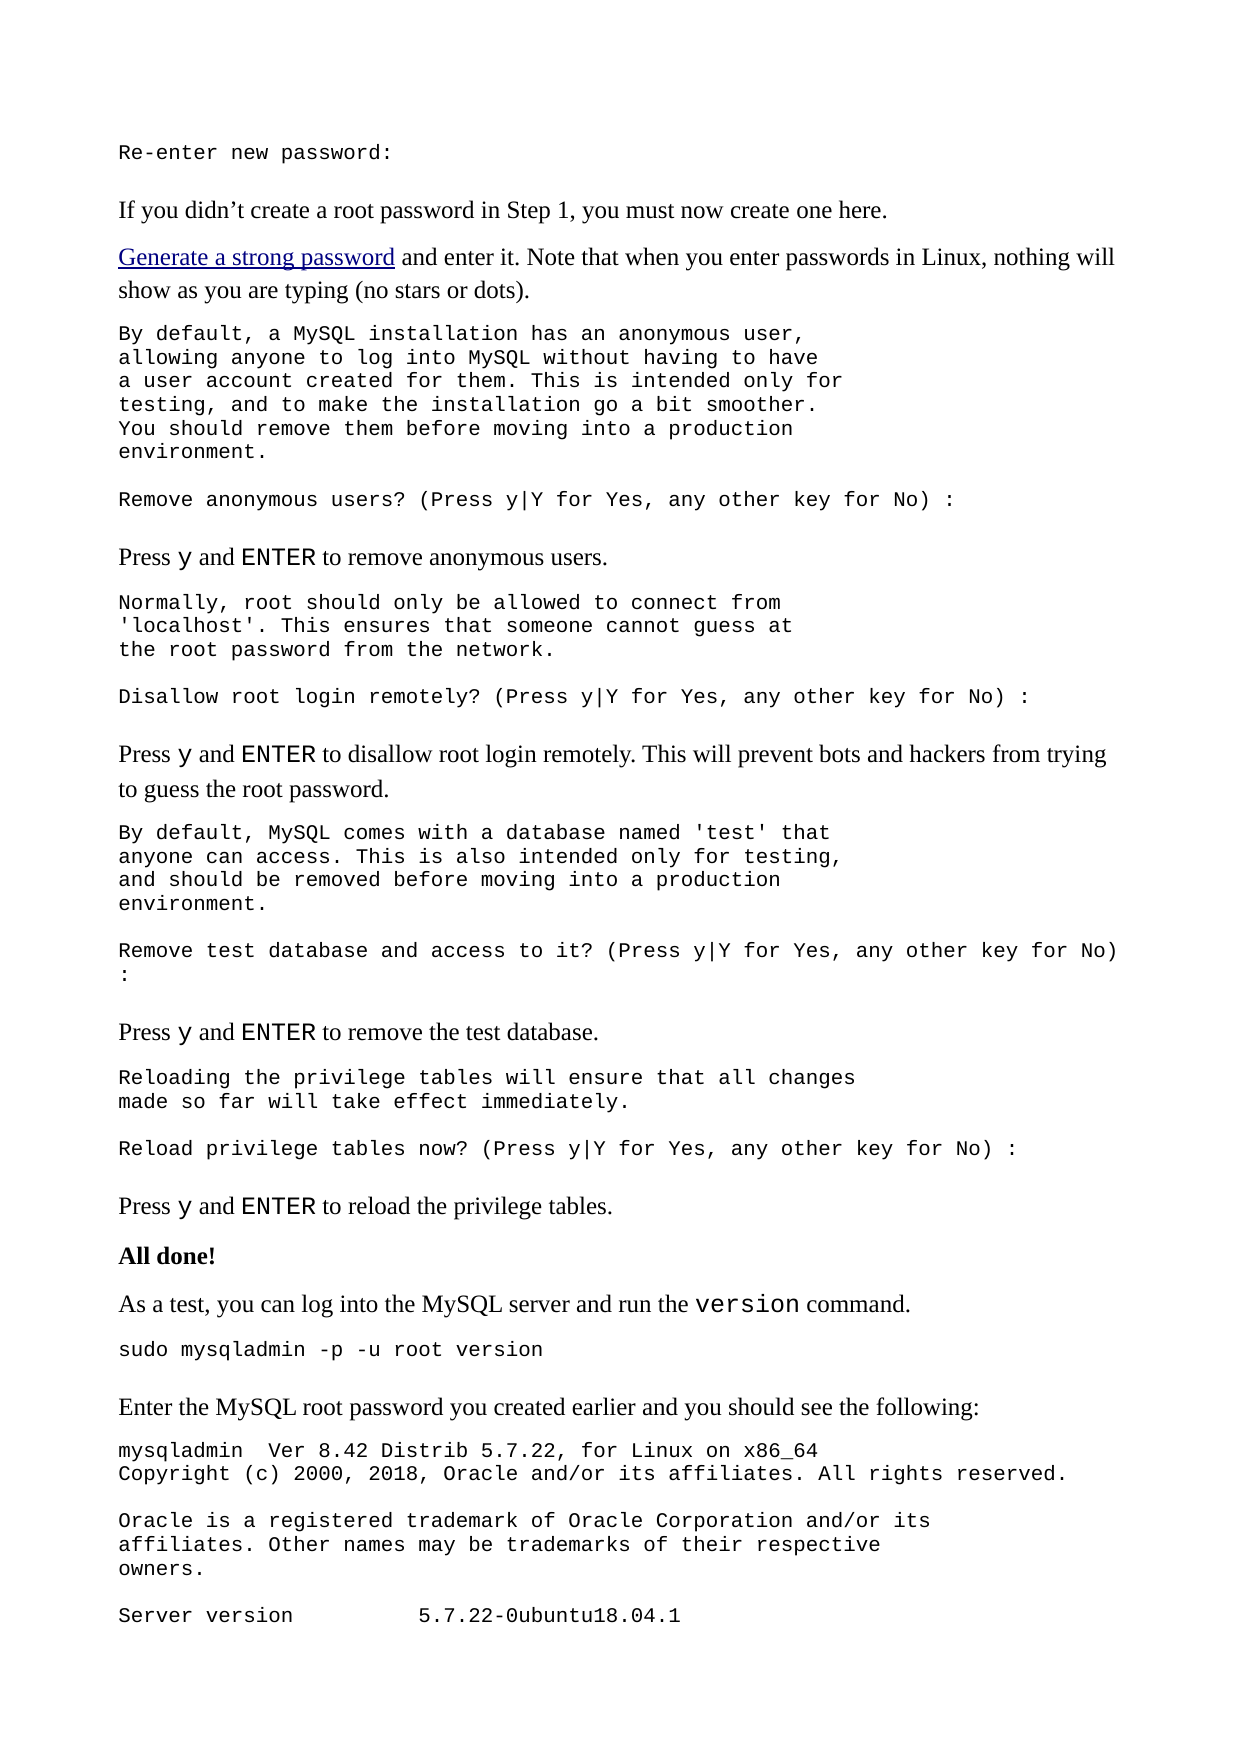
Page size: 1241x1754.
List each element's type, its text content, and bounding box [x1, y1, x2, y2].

text affiliates. Other names may be trademarks of their respective [118, 1534, 1122, 1558]
text Generate a strong password and enter it. Note that when you enter passwords in Linux, nothing will show as you are typing (no stars or dots). [118, 242, 1122, 304]
text Remove test database and access to it? (Press y|Y for Yes, any other key for No) : [118, 940, 1122, 988]
text Re-enter new password: [118, 142, 1122, 165]
text If you didn’t create a root password in Step 1, you must now create one here. [118, 195, 1122, 224]
text mysqladmin Ver 8.42 Distrib 5.7.22, for Linux on x86_64 [118, 1439, 1122, 1463]
text environment. [118, 441, 1122, 465]
text Press y and ENTER to disallow root login remotely. This will prevent bots and hackers from trying to guess the root password. [118, 739, 1122, 803]
text Press y and ENTER to reload the privilege tables. [118, 1191, 1122, 1222]
text Remove anonymous users? (Press y|Y for Yes, any other key for No) : [118, 489, 1122, 512]
text testing, and to make the installation go a bit smoother. [118, 394, 1122, 418]
text environment. [118, 893, 1122, 917]
text Reload privilege tables now? (Press y|Y for Yes, any other key for No) : [118, 1138, 1122, 1162]
text Enter the MySQL root password you created earlier and you should see the following: [118, 1392, 1122, 1421]
text a user account created for them. This is intended only for [118, 370, 1122, 394]
text Press y and ENTER to remove anonymous users. [118, 542, 1122, 573]
text Server version 5.7.22-0ubuntu18.04.1 [118, 1605, 1122, 1629]
text Copyright (c) 2000, 2018, Oracle and/or its affiliates. All rights reserved. [118, 1463, 1122, 1487]
text sudo mysqladmin -p -u root version [118, 1339, 1122, 1362]
text 'localhost'. This ensures that someone cannot guess at [118, 615, 1122, 639]
text Normally, root should only be allowed to connect from [118, 592, 1122, 615]
text Reloading the privilege tables will ensure that all changes [118, 1067, 1122, 1091]
text By default, a MySQL installation has an anonymous user, [118, 323, 1122, 347]
text anyone can access. This is also intended only for testing, [118, 846, 1122, 869]
text and should be removed before moving into a production [118, 869, 1122, 893]
text Disallow root login remotely? (Press y|Y for Yes, any other key for No) : [118, 686, 1122, 710]
text owners. [118, 1558, 1122, 1581]
text Oracle is a registered trademark of Oracle Corporation and/or its [118, 1511, 1122, 1534]
text Press y and ENTER to remove the test database. [118, 1017, 1122, 1048]
text All done! [118, 1241, 1122, 1270]
text made so far will take effect immediately. [118, 1091, 1122, 1114]
text As a test, you can log into the MySQL server and run the version command. [118, 1289, 1122, 1320]
text By default, MySQL comes with a database named 'test' that [118, 822, 1122, 846]
text allowing anyone to log into MySQL without having to have [118, 347, 1122, 370]
text the root password from the network. [118, 639, 1122, 663]
text You should remove them before moving into a production [118, 418, 1122, 441]
